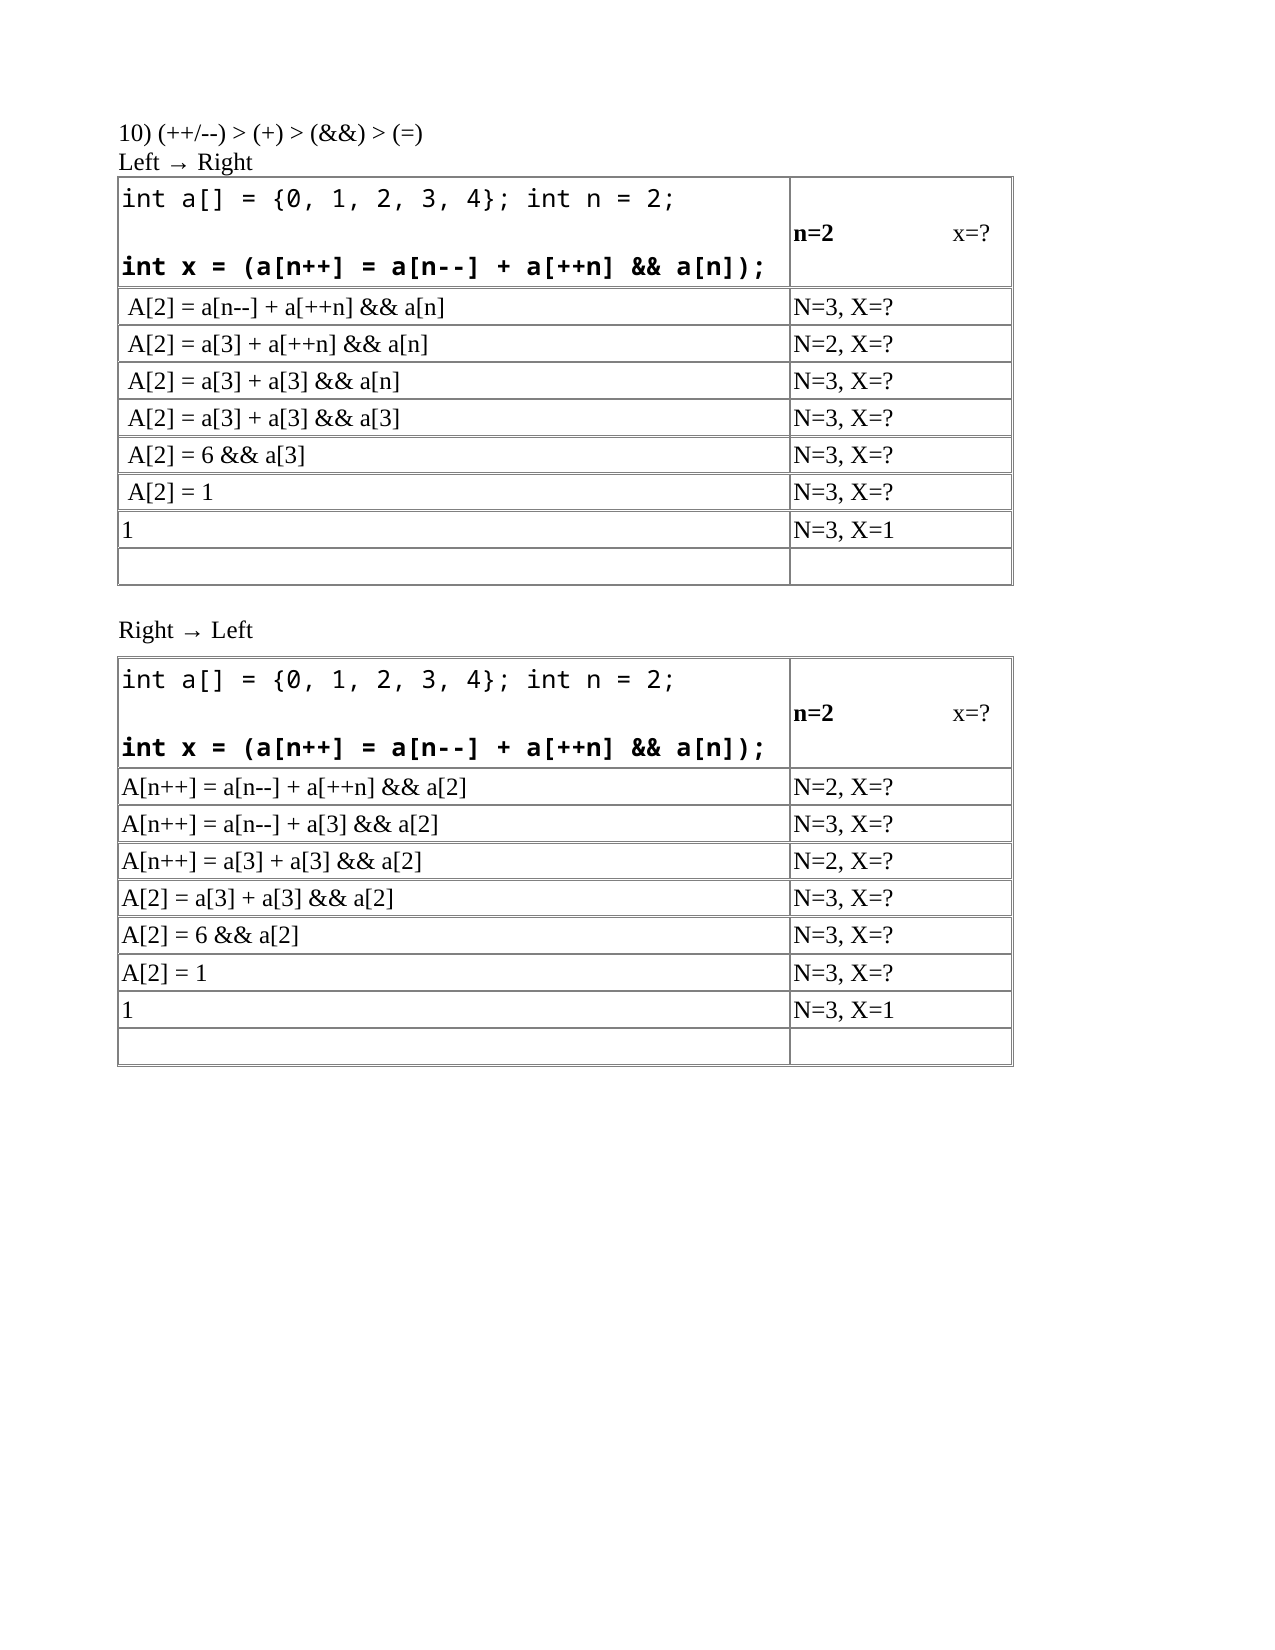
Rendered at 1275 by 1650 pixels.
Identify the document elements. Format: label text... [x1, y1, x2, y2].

table_cell N=3, X=1 [791, 512, 1011, 547]
table_cell A[2] = 6 && a[2] [119, 918, 789, 952]
table_cell N=3, X=? [791, 955, 1011, 990]
table_cell A[2] = 1 [119, 475, 789, 509]
table_header n=2 x=? [791, 178, 1011, 286]
table_cell [119, 549, 789, 584]
table_cell N=2, X=? [791, 769, 1011, 804]
table_cell N=3, X=1 [791, 992, 1011, 1027]
text 10) (++/--) > (+) > (&&) > (=) [118, 118, 1157, 147]
table_cell A[2] = a[3] + a[3] && a[n] [119, 363, 789, 398]
table_header int a[] = {0, 1, 2, 3, 4}; int n = 2; int x = (a[n++] = a[n--] + a[++n] && a[n]); [119, 659, 789, 767]
text Right → Left [118, 586, 1157, 643]
table_cell A[2] = a[3] + a[++n] && a[n] [119, 326, 789, 361]
text Left → Right [118, 147, 1157, 176]
table_cell N=3, X=? [791, 400, 1011, 435]
table_cell N=3, X=? [791, 881, 1011, 915]
table_cell [119, 1029, 789, 1064]
table_header int a[] = {0, 1, 2, 3, 4}; int n = 2; int x = (a[n++] = a[n--] + a[++n] && a[n]); [119, 178, 789, 286]
table_cell [791, 549, 1011, 584]
table_cell N=3, X=? [791, 475, 1011, 509]
table_cell N=2, X=? [791, 844, 1011, 878]
table_cell N=3, X=? [791, 363, 1011, 398]
table_cell A[n++] = a[n--] + a[3] && a[2] [119, 806, 789, 841]
table_cell A[2] = 1 [119, 955, 789, 990]
table_cell [791, 1029, 1011, 1064]
table_cell A[n++] = a[3] + a[3] && a[2] [119, 844, 789, 878]
table_cell A[2] = a[3] + a[3] && a[2] [119, 881, 789, 915]
table_cell A[2] = a[3] + a[3] && a[3] [119, 400, 789, 435]
table_cell N=3, X=? [791, 806, 1011, 841]
table_cell A[n++] = a[n--] + a[++n] && a[2] [119, 769, 789, 804]
table_header n=2 x=? [791, 659, 1011, 767]
table_cell 1 [119, 992, 789, 1027]
table_cell N=3, X=? [791, 289, 1011, 323]
table_cell 1 [119, 512, 789, 547]
table_cell N=3, X=? [791, 438, 1011, 472]
table_cell A[2] = 6 && a[3] [119, 438, 789, 472]
table_cell N=2, X=? [791, 326, 1011, 361]
table_cell N=3, X=? [791, 918, 1011, 952]
table_cell A[2] = a[n--] + a[++n] && a[n] [119, 289, 789, 323]
